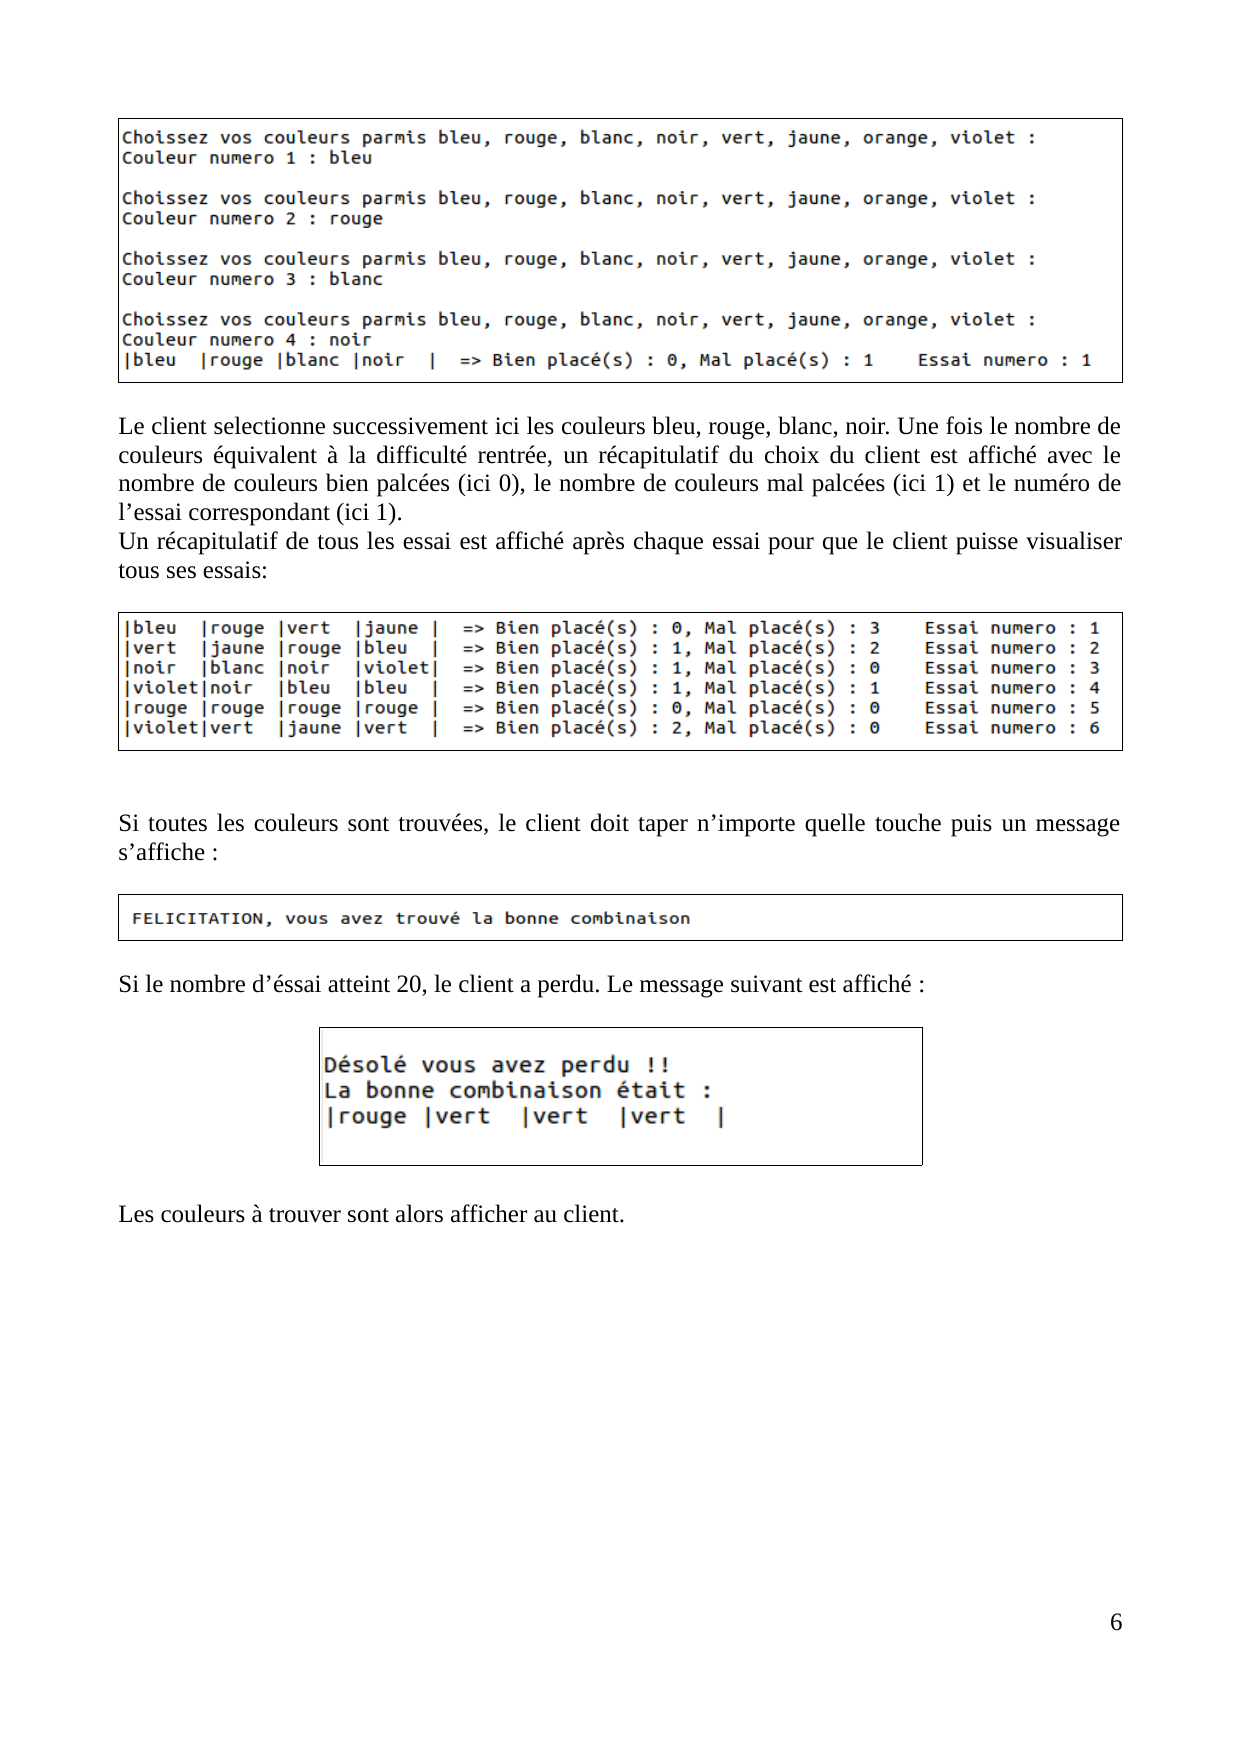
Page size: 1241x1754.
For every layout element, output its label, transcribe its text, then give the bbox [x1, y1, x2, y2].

text Si le nombre d’éssai atteint 20, le client a perdu. Le message suivant est affiché : [118, 969, 1122, 998]
text Si toutes les couleurs sont trouvées, le client doit taper n’importe quelle touche puis un message s’affiche : [118, 808, 1122, 865]
picture [121, 897, 1120, 938]
picture [121, 615, 1120, 748]
text Un récapitulatif de tous les essai est affiché après chaque essai pour que le client puisse visualiser tous ses essais: [118, 526, 1122, 583]
text Les couleurs à trouver sont alors afficher au client. [118, 1199, 1122, 1228]
text Le client selectionne successivement ici les couleurs bleu, rouge, blanc, noir. Une fois le nombre de couleurs équivalent à la difficulté rentrée, un récapitulatif du choix du client est affiché avec le nombre de couleurs bien palcées (ici 0), le nombre de couleurs mal palcées (ici 1) et le numéro de l’essai correspondant (ici 1). [118, 411, 1122, 526]
picture [121, 121, 1120, 380]
picture [321, 1030, 919, 1162]
